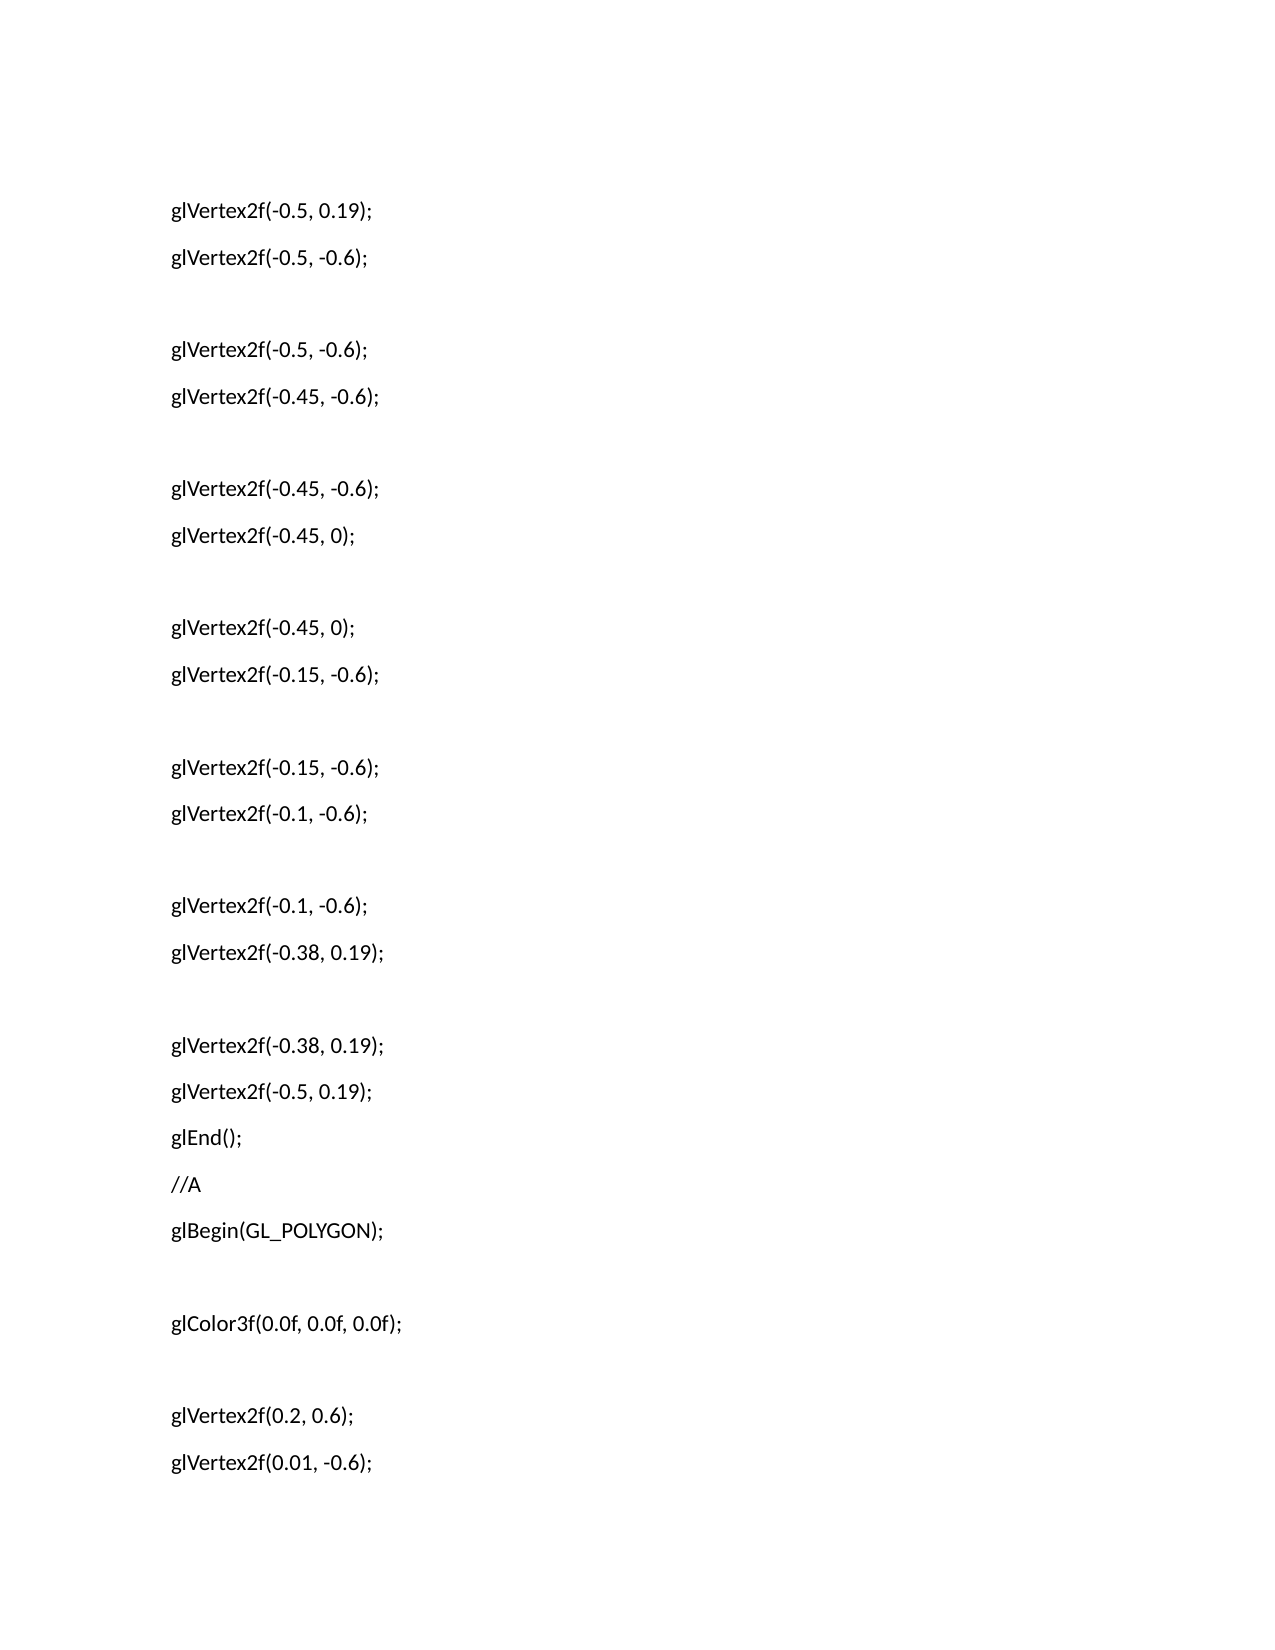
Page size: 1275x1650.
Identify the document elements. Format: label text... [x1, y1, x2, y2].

text glVertex2f(-0.15, -0.6); [150, 753, 1125, 781]
text glVertex2f(-0.5, 0.19); [150, 1077, 1125, 1105]
text glVertex2f(-0.45, 0); [150, 613, 1125, 642]
text glVertex2f(-0.38, 0.19); [150, 1031, 1125, 1059]
text glVertex2f(-0.1, -0.6); [150, 892, 1125, 920]
text glVertex2f(-0.15, -0.6); [150, 660, 1125, 688]
text //A [150, 1170, 1125, 1198]
text glVertex2f(-0.45, -0.6); [150, 474, 1125, 502]
text glVertex2f(-0.5, 0.19); [150, 196, 1125, 224]
text glBegin(GL_POLYGON); [150, 1216, 1125, 1244]
text glEnd(); [150, 1123, 1125, 1151]
text glVertex2f(-0.5, -0.6); [150, 335, 1125, 363]
text glColor3f(0.0f, 0.0f, 0.0f); [150, 1309, 1125, 1337]
text glVertex2f(-0.1, -0.6); [150, 799, 1125, 827]
text glVertex2f(0.2, 0.6); [150, 1402, 1125, 1429]
text glVertex2f(-0.45, -0.6); [150, 382, 1125, 410]
text glVertex2f(-0.5, -0.6); [150, 243, 1125, 271]
text glVertex2f(-0.45, 0); [150, 521, 1125, 549]
text glVertex2f(0.01, -0.6); [150, 1448, 1125, 1476]
text glVertex2f(-0.38, 0.19); [150, 938, 1125, 966]
